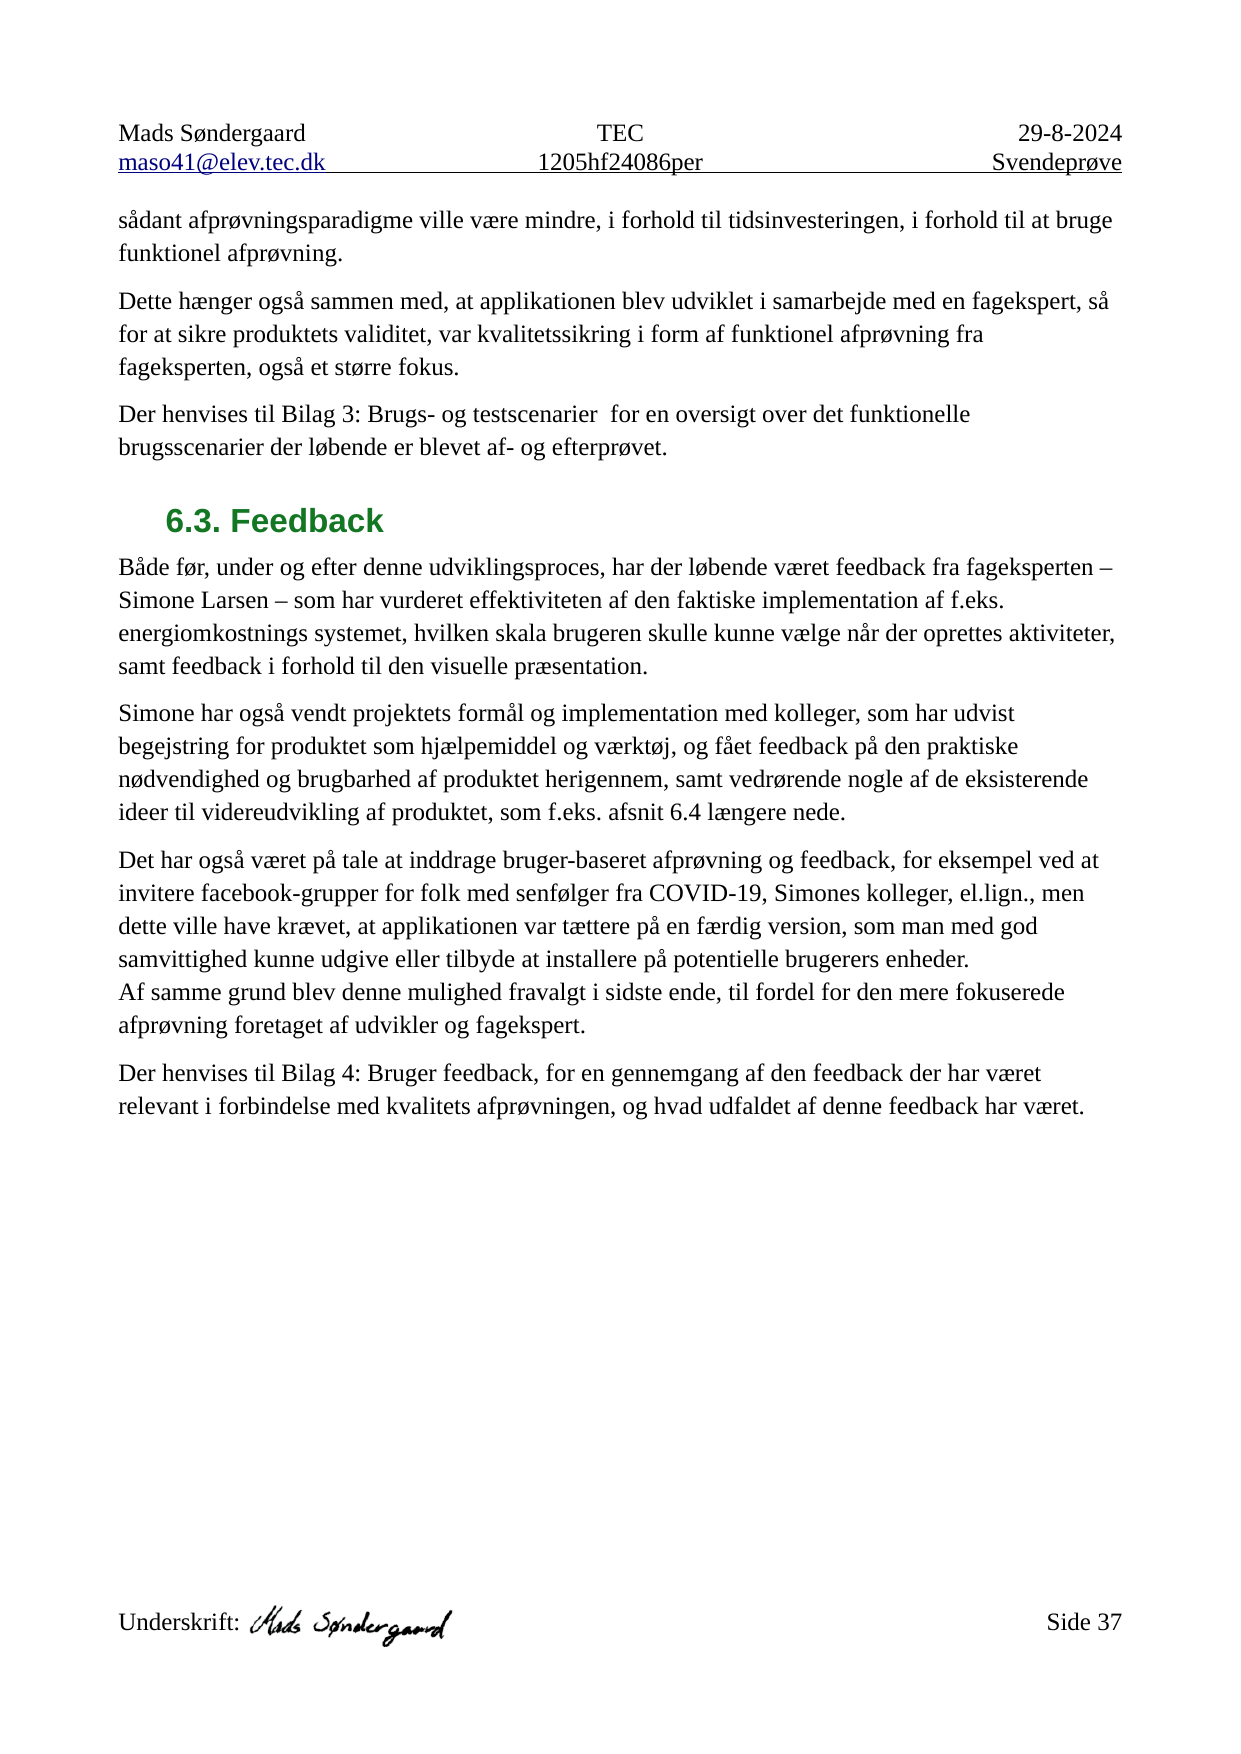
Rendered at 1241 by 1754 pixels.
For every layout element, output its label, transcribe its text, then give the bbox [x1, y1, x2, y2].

text sådant afprøvningsparadigme ville være mindre, i forhold til tidsinvesteringen, i forhold til at bruge funktionel afprøvning. [118, 205, 1122, 267]
text Simone har også vendt projektets formål og implementation med kolleger, som har udvist begejstring for produktet som hjælpemiddel og værktøj, og fået feedback på den praktiske nødvendighed og brugbarhed af produktet herigennem, samt vedrørende nogle af de eksisterende ideer til videreudvikling af produktet, som f.eks. afsnit 6.4 længere nede. [118, 698, 1122, 826]
text Dette hænger også sammen med, at applikationen blev udviklet i samarbejde med en fagekspert, så for at sikre produktets validitet, var kvalitetssikring i form af funktionel afprøvning fra fageksperten, også et større fokus. [118, 286, 1122, 381]
picture [244, 1600, 458, 1647]
subtitle 6.3. Feedback [118, 501, 1122, 539]
text Der henvises til Bilag 4: Bruger feedback, for en gennemgang af den feedback der har været relevant i forbindelse med kvalitets afprøvningen, og hvad udfaldet af denne feedback har været. [118, 1058, 1122, 1119]
text Både før, under og efter denne udviklingsproces, har der løbende været feedback fra fageksperten – Simone Larsen – som har vurderet effektiviteten af den faktiske implementation af f.eks. energiomkostnings systemet, hvilken skala brugeren skulle kunne vælge når der oprettes aktiviteter, samt feedback i forhold til den visuelle præsentation. [118, 552, 1122, 679]
text Der henvises til Bilag 3: Brugs- og testscenarier for en oversigt over det funktionelle brugsscenarier der løbende er blevet af- og efterprøvet. [118, 399, 1122, 461]
text Det har også været på tale at inddrage bruger-baseret afprøvning og feedback, for eksempel ved at invitere facebook-grupper for folk med senfølger fra COVID-19, Simones kolleger, el.lign., men dette ville have krævet, at applikationen var tættere på en færdig version, som man med god samvittighed kunne udgive eller tilbyde at installere på potentielle brugerers enheder. Af samme grund blev denne mulighed fravalgt i sidste ende, til fordel for den mere fokuserede afprøvning foretaget af udvikler og fagekspert. [118, 845, 1122, 1039]
